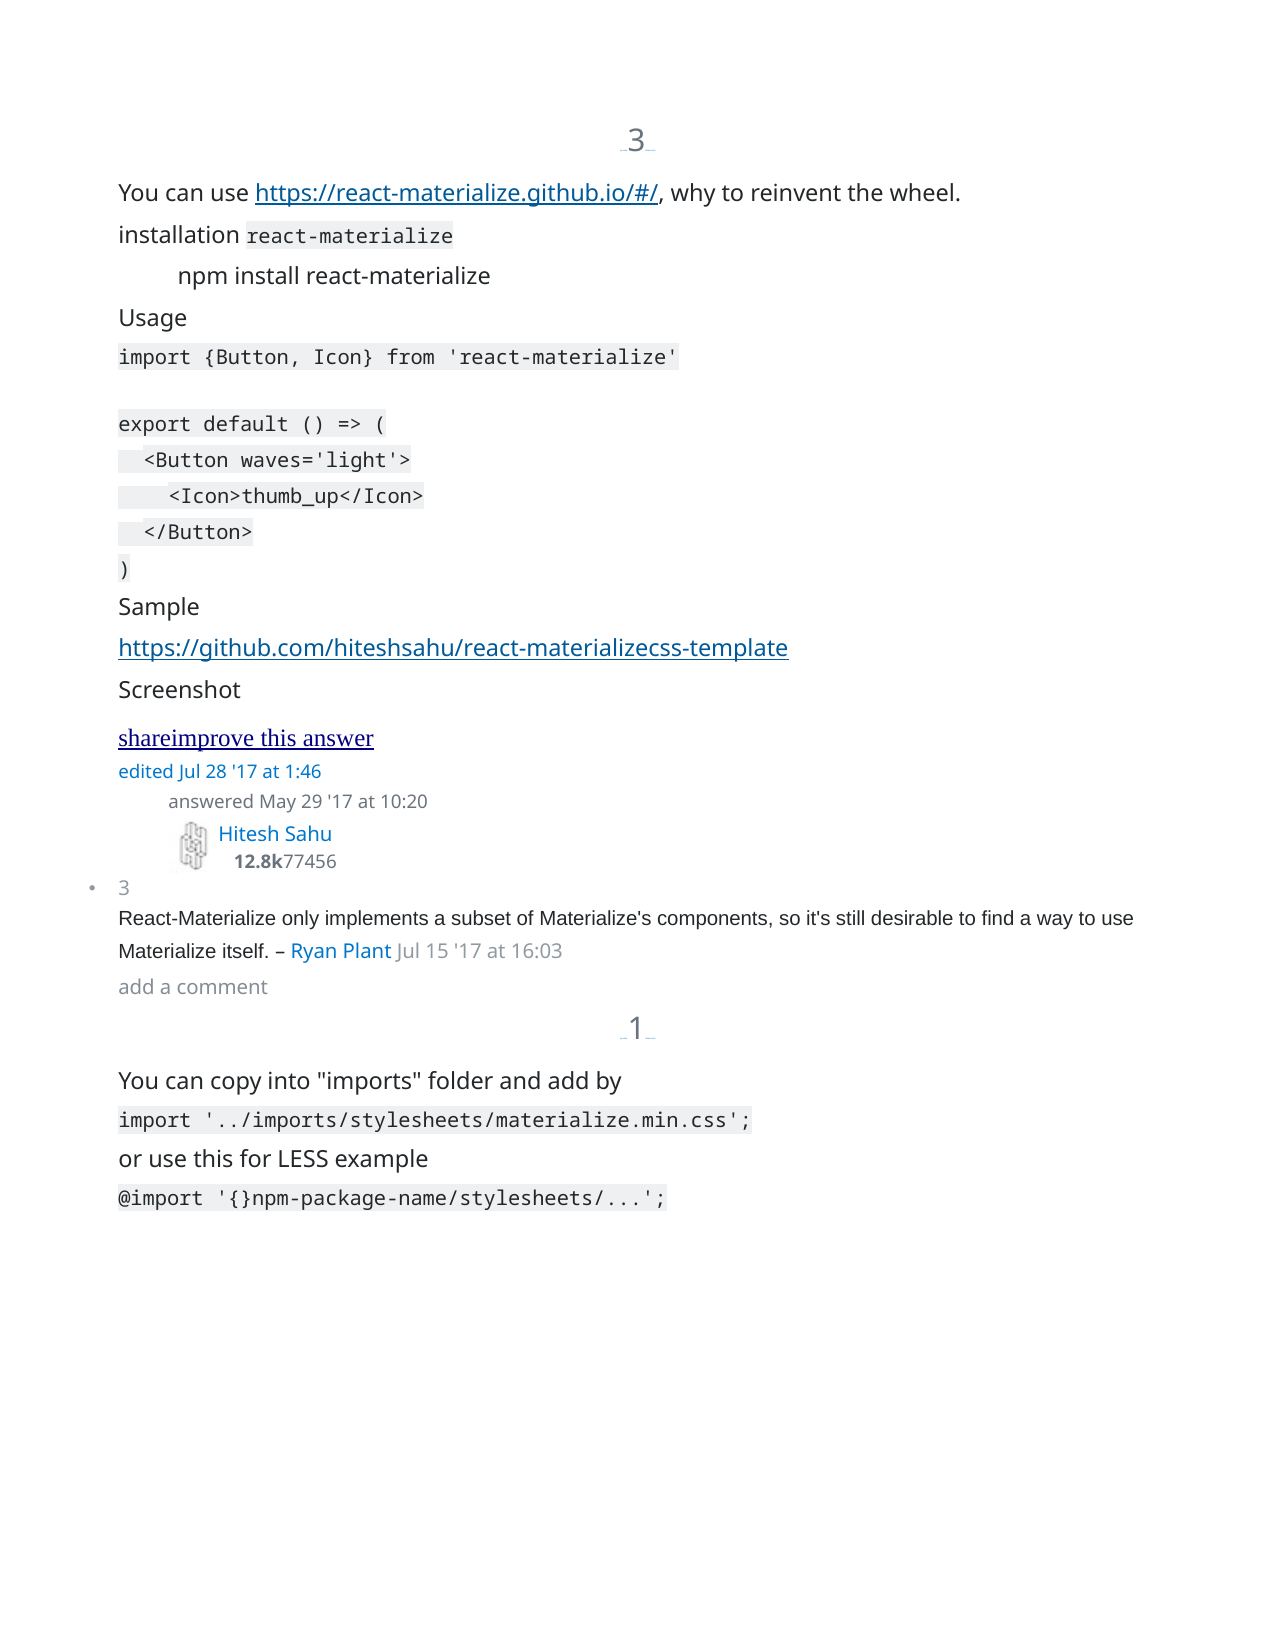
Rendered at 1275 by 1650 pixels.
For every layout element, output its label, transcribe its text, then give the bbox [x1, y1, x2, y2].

list React-Materialize only implements a subset of Materialize's components, so it's still desirable to find a way to use Materialize itself. – Ryan Plant Jul 15 '17 at 16:03 [118, 907, 1157, 965]
text import {Button, Icon} from 'react-materialize' [118, 343, 1157, 370]
text Usage [118, 301, 1157, 333]
text add a comment [118, 973, 1157, 1001]
text Screenshot [118, 673, 1157, 705]
text You can use https://react-materialize.github.io/#/, why to reinvent the wheel. [118, 176, 1157, 208]
text Sample [118, 590, 1157, 622]
text npm install react-materialize [177, 259, 1098, 291]
text or use this for LESS example [118, 1142, 1157, 1174]
text import '../imports/stylesheets/materialize.min.css'; [118, 1106, 1157, 1134]
text Hitesh Sahu [219, 819, 1157, 847]
text @import '{}npm-package-name/stylesheets/...'; [118, 1183, 1157, 1211]
text up vote3down vote [118, 118, 1157, 161]
text https://github.com/hiteshsahu/react-materializecss-template [118, 632, 1157, 664]
picture [168, 819, 219, 873]
text shareimprove this answer [118, 723, 1157, 752]
list 3 [118, 873, 1157, 901]
text </Button> [118, 518, 1157, 546]
text [131, 839, 168, 847]
text ) [118, 554, 1157, 582]
text up vote1down vote [118, 1006, 1157, 1049]
text You can copy into "imports" folder and add by [118, 1064, 1157, 1096]
text installation react-materialize [118, 218, 1157, 250]
text 12.8k77456 [219, 847, 1152, 873]
text answered May 29 '17 at 10:20 [118, 789, 1157, 839]
text [134, 847, 168, 873]
text <Icon>thumb_up</Icon> [118, 482, 1157, 509]
text <Button waves='light'> [118, 445, 1157, 473]
text export default () => ( [118, 409, 1157, 437]
text edited Jul 28 '17 at 1:46 [118, 758, 1157, 783]
